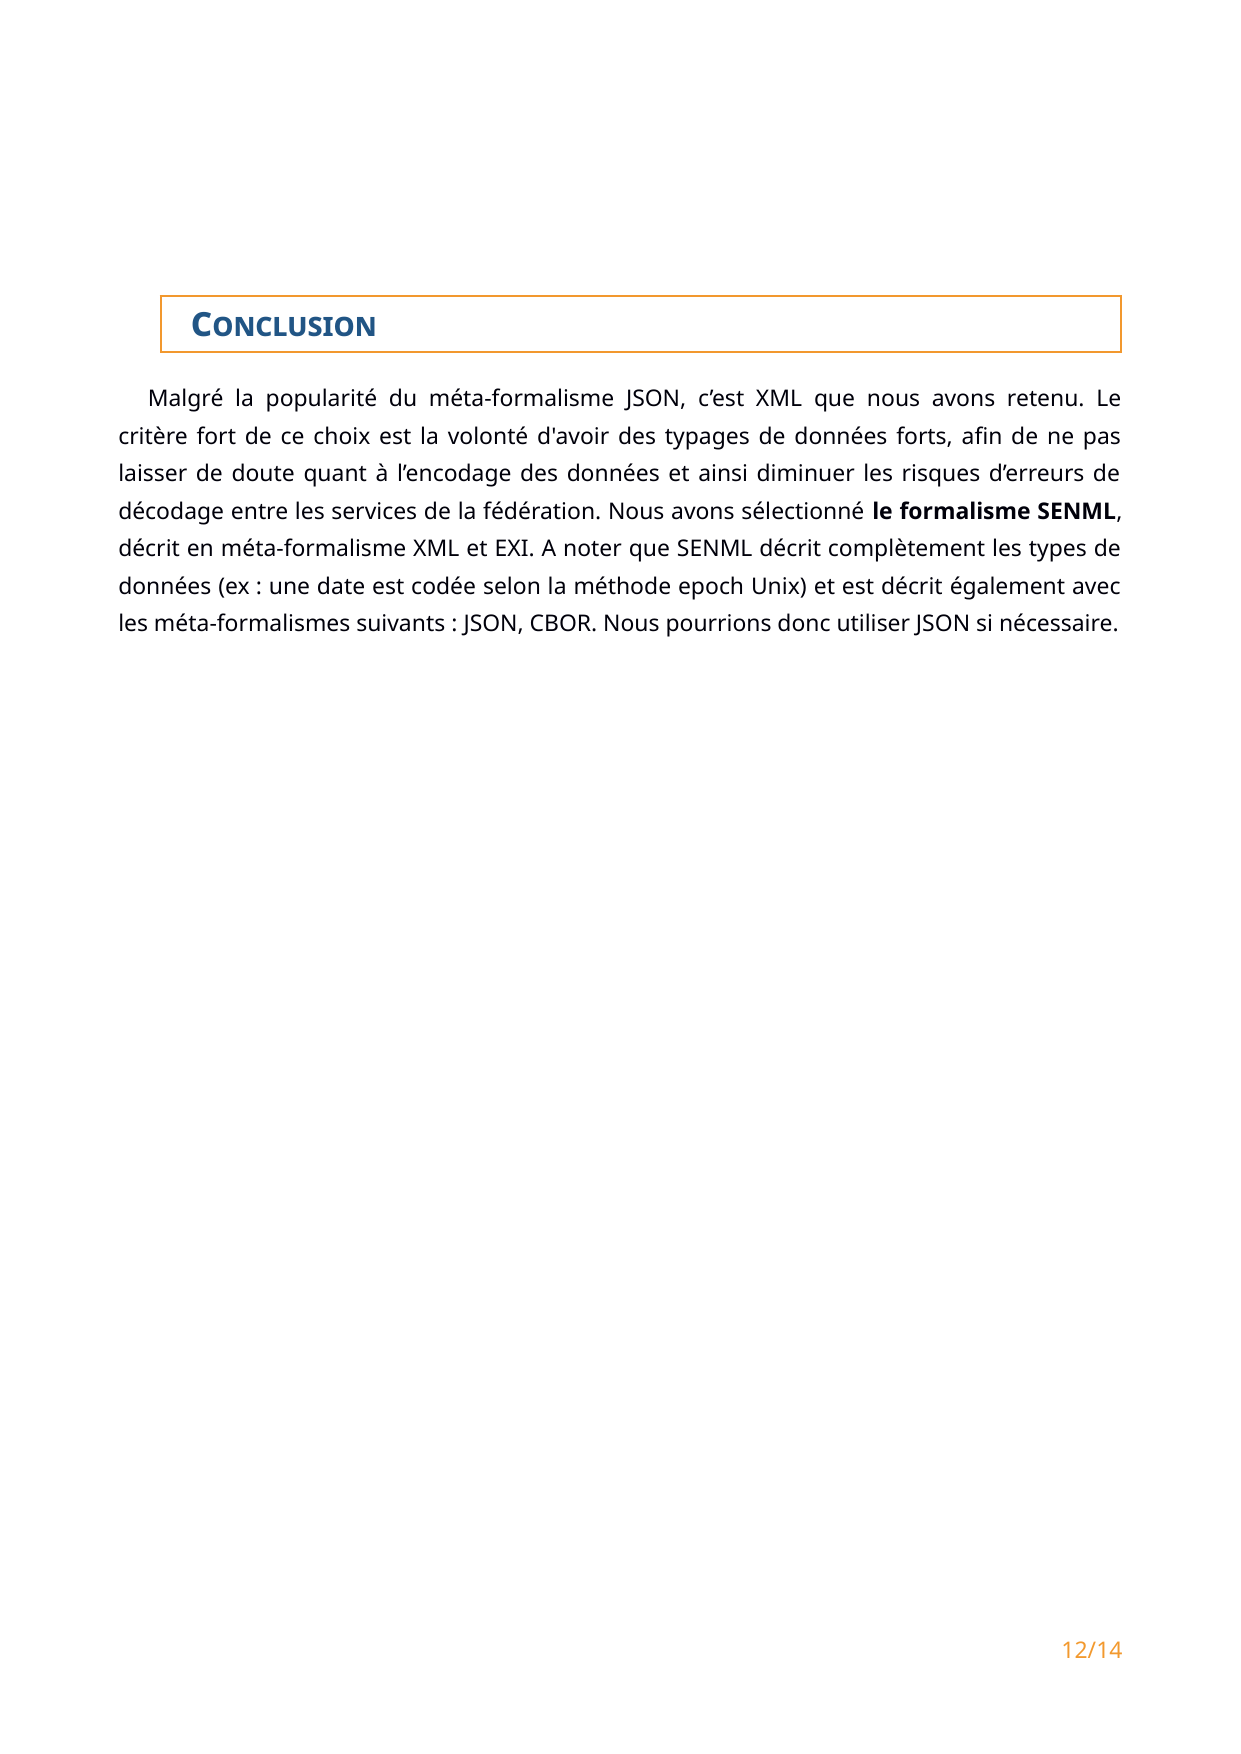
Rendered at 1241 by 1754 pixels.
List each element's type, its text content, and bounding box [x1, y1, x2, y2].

text Malgré la popularité du méta-formalisme JSON, c’est XML que nous avons retenu. Le critère fort de ce choix est la volonté d'avoir des typages de données forts, afin de ne pas laisser de doute quant à l’encodage des données et ainsi diminuer les risques d’erreurs de décodage entre les services de la fédération. Nous avons sélectionné le formalisme SENML, décrit en méta-formalisme XML et EXI. A noter que SENML décrit complètement les types de données (ex : une date est codée selon la méthode epoch Unix) et est décrit également avec les méta-formalismes suivants : JSON, CBOR. Nous pourrions donc utiliser JSON si nécessaire. [118, 382, 1122, 638]
subtitle Conclusion [162, 297, 1120, 351]
